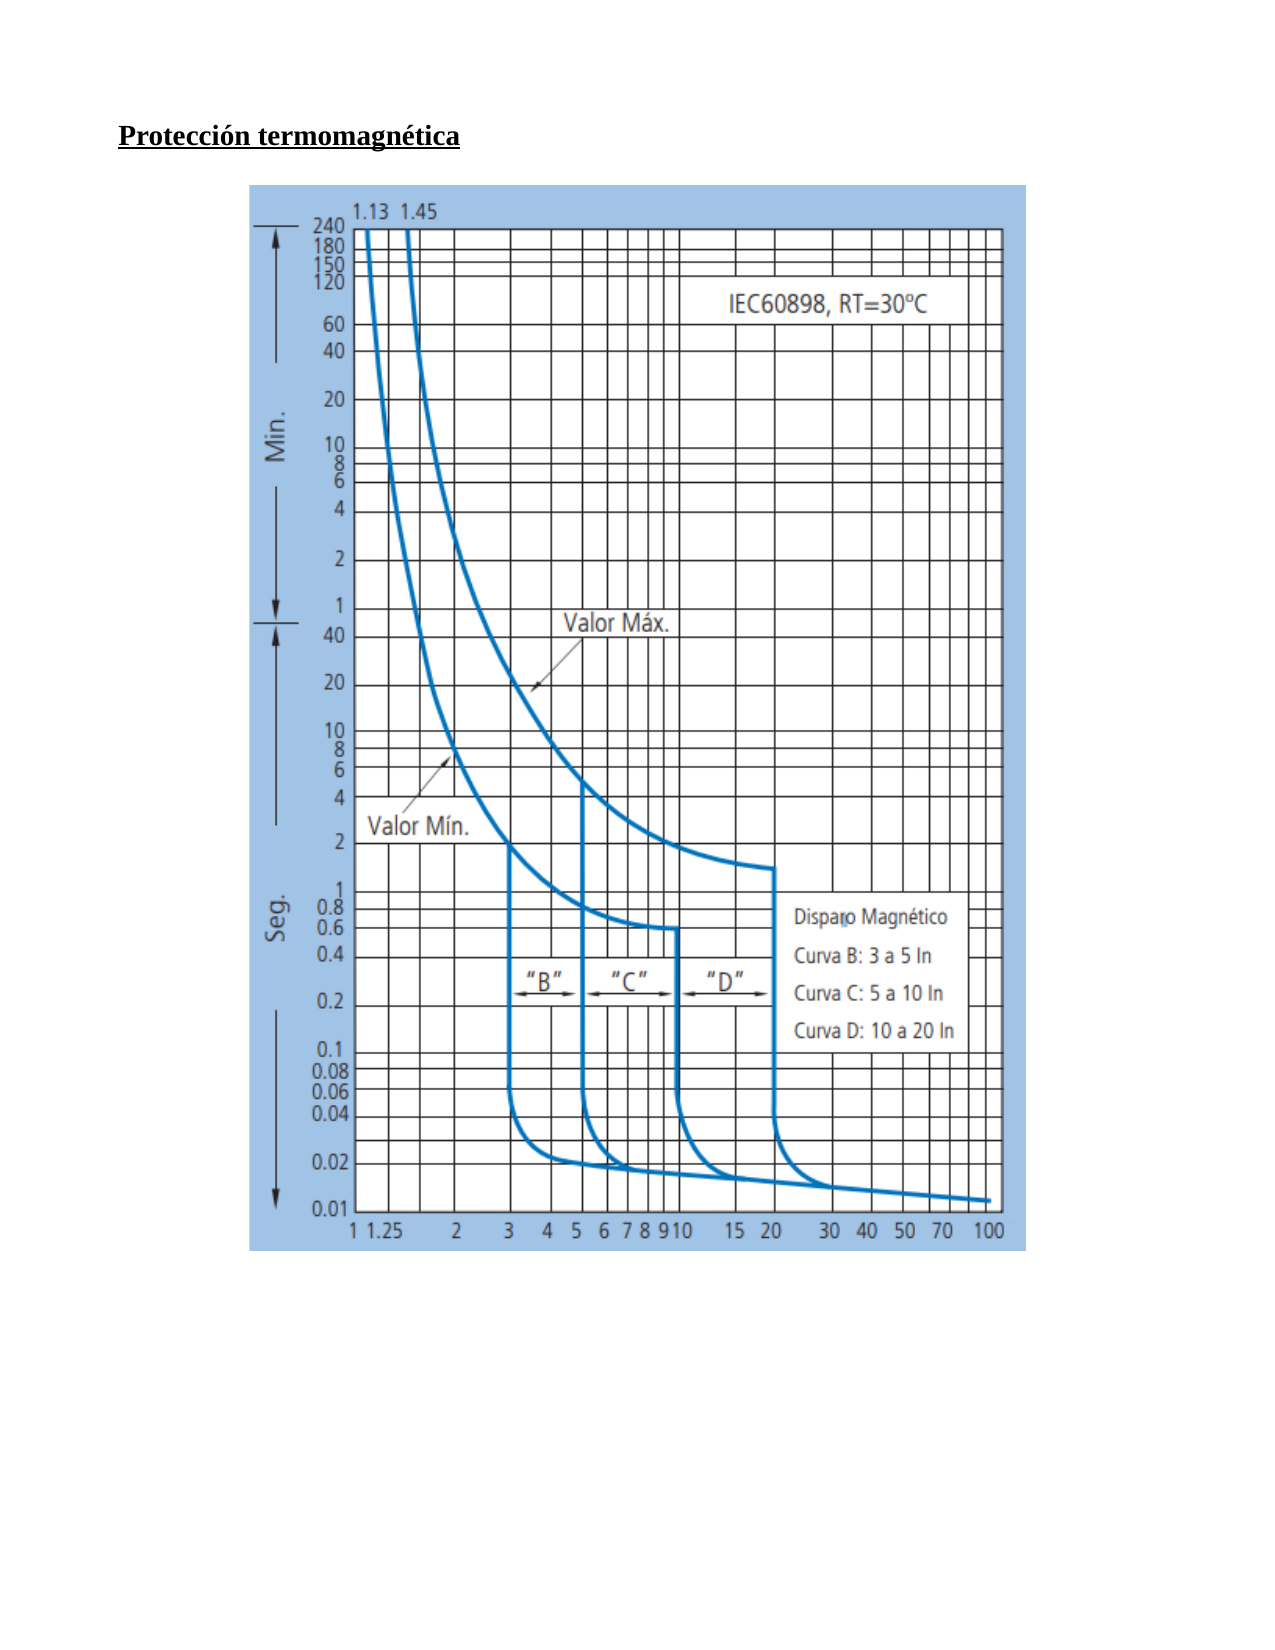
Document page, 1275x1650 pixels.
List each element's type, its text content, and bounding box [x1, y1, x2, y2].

picture [249, 185, 1026, 1251]
text Protección termomagnética [118, 118, 1157, 152]
